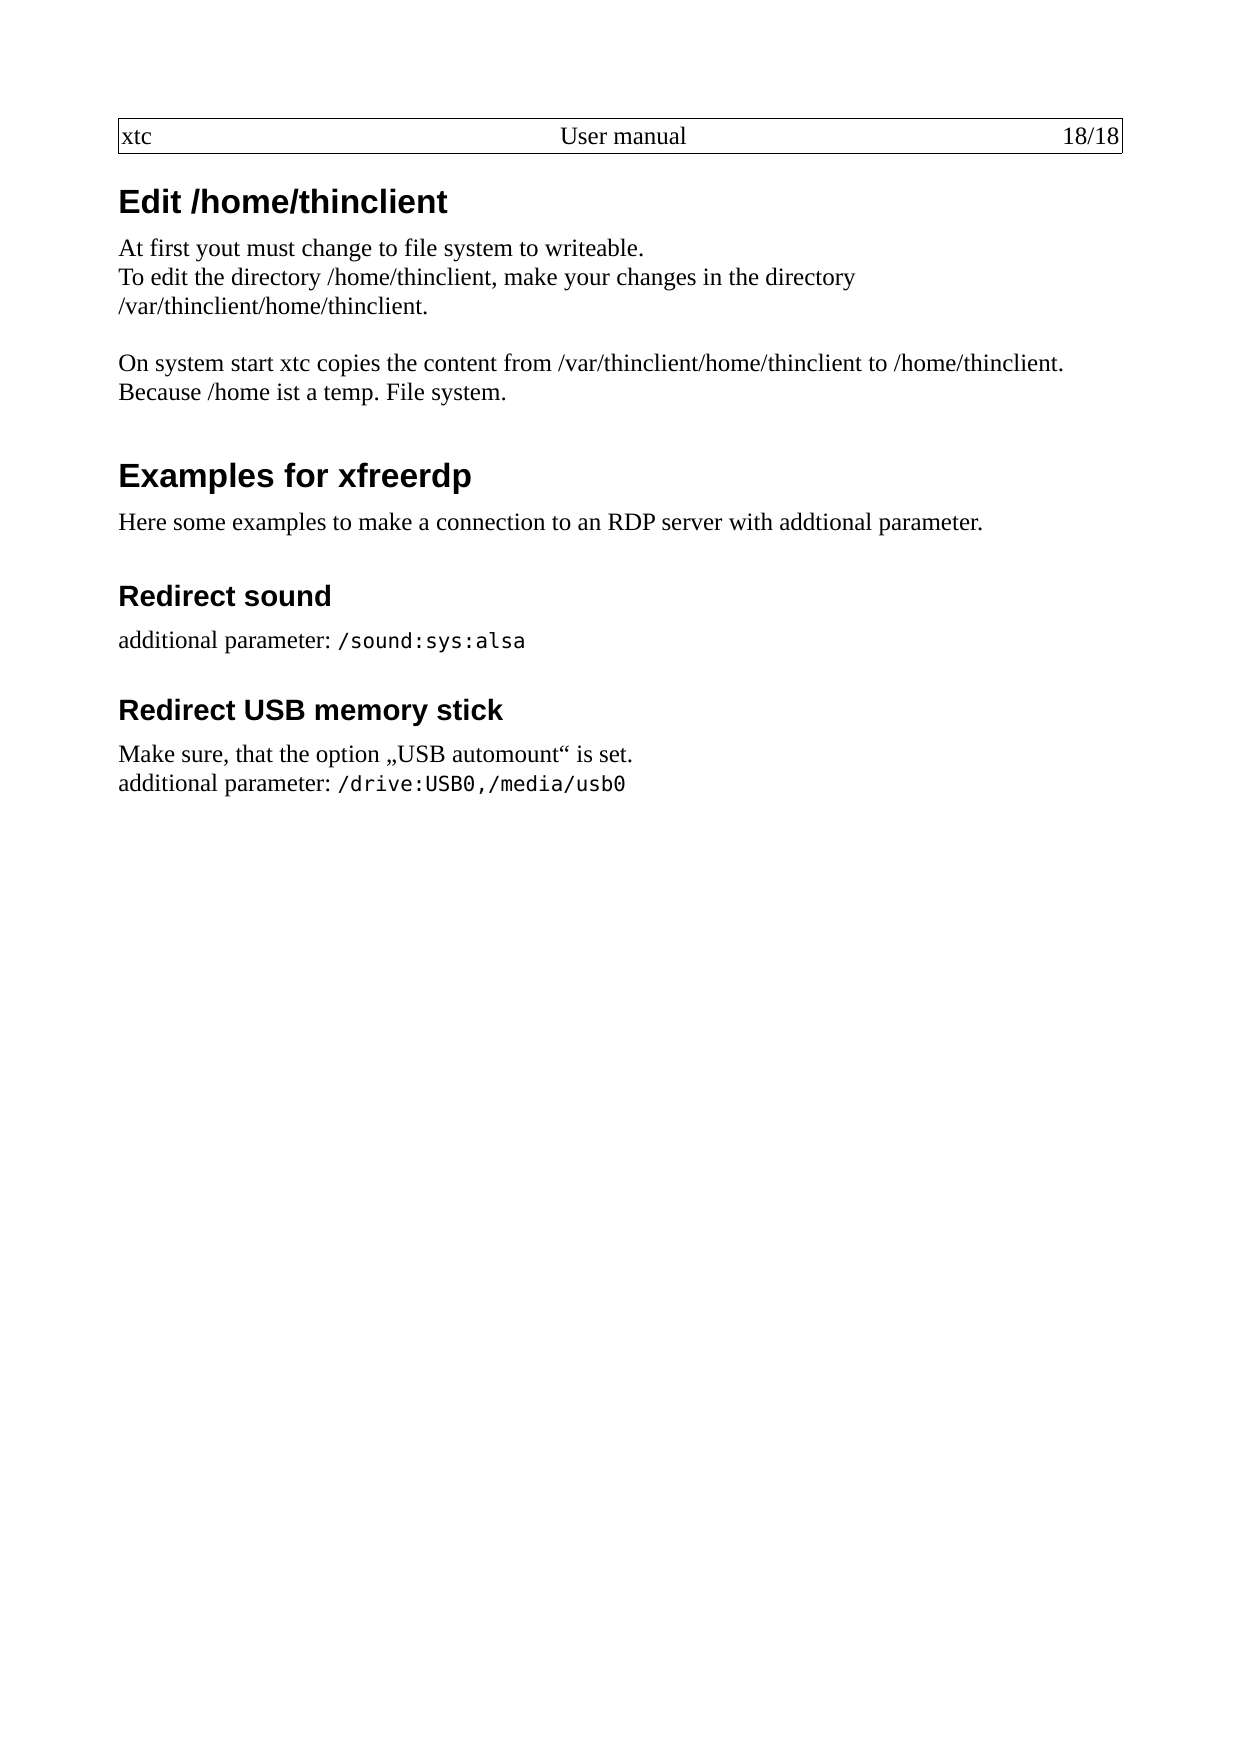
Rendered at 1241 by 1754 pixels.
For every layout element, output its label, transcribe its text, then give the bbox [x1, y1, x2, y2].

text On system start xtc copies the content from /var/thinclient/home/thinclient to /home/thinclient. Because /home ist a temp. File system. [118, 348, 1122, 406]
text At first yout must change to file system to writeable. [118, 233, 1122, 262]
text Here some examples to make a connection to an RDP server with addtional parameter. [118, 507, 1122, 536]
subtitle Redirect USB memory stick [118, 693, 1122, 726]
text Make sure, that the option „USB automount“ is set. [118, 739, 1122, 768]
subtitle Examples for xfreerdp [118, 456, 1122, 494]
text additional parameter: /sound:sys:alsa [118, 625, 1122, 654]
subtitle Redirect sound [118, 579, 1122, 613]
text additional parameter: /drive:USB0,/media/usb0 [118, 768, 1122, 796]
subtitle Edit /home/thinclient [118, 182, 1122, 221]
text To edit the directory /home/thinclient, make your changes in the directory /var/thinclient/home/thinclient. [118, 262, 1122, 320]
